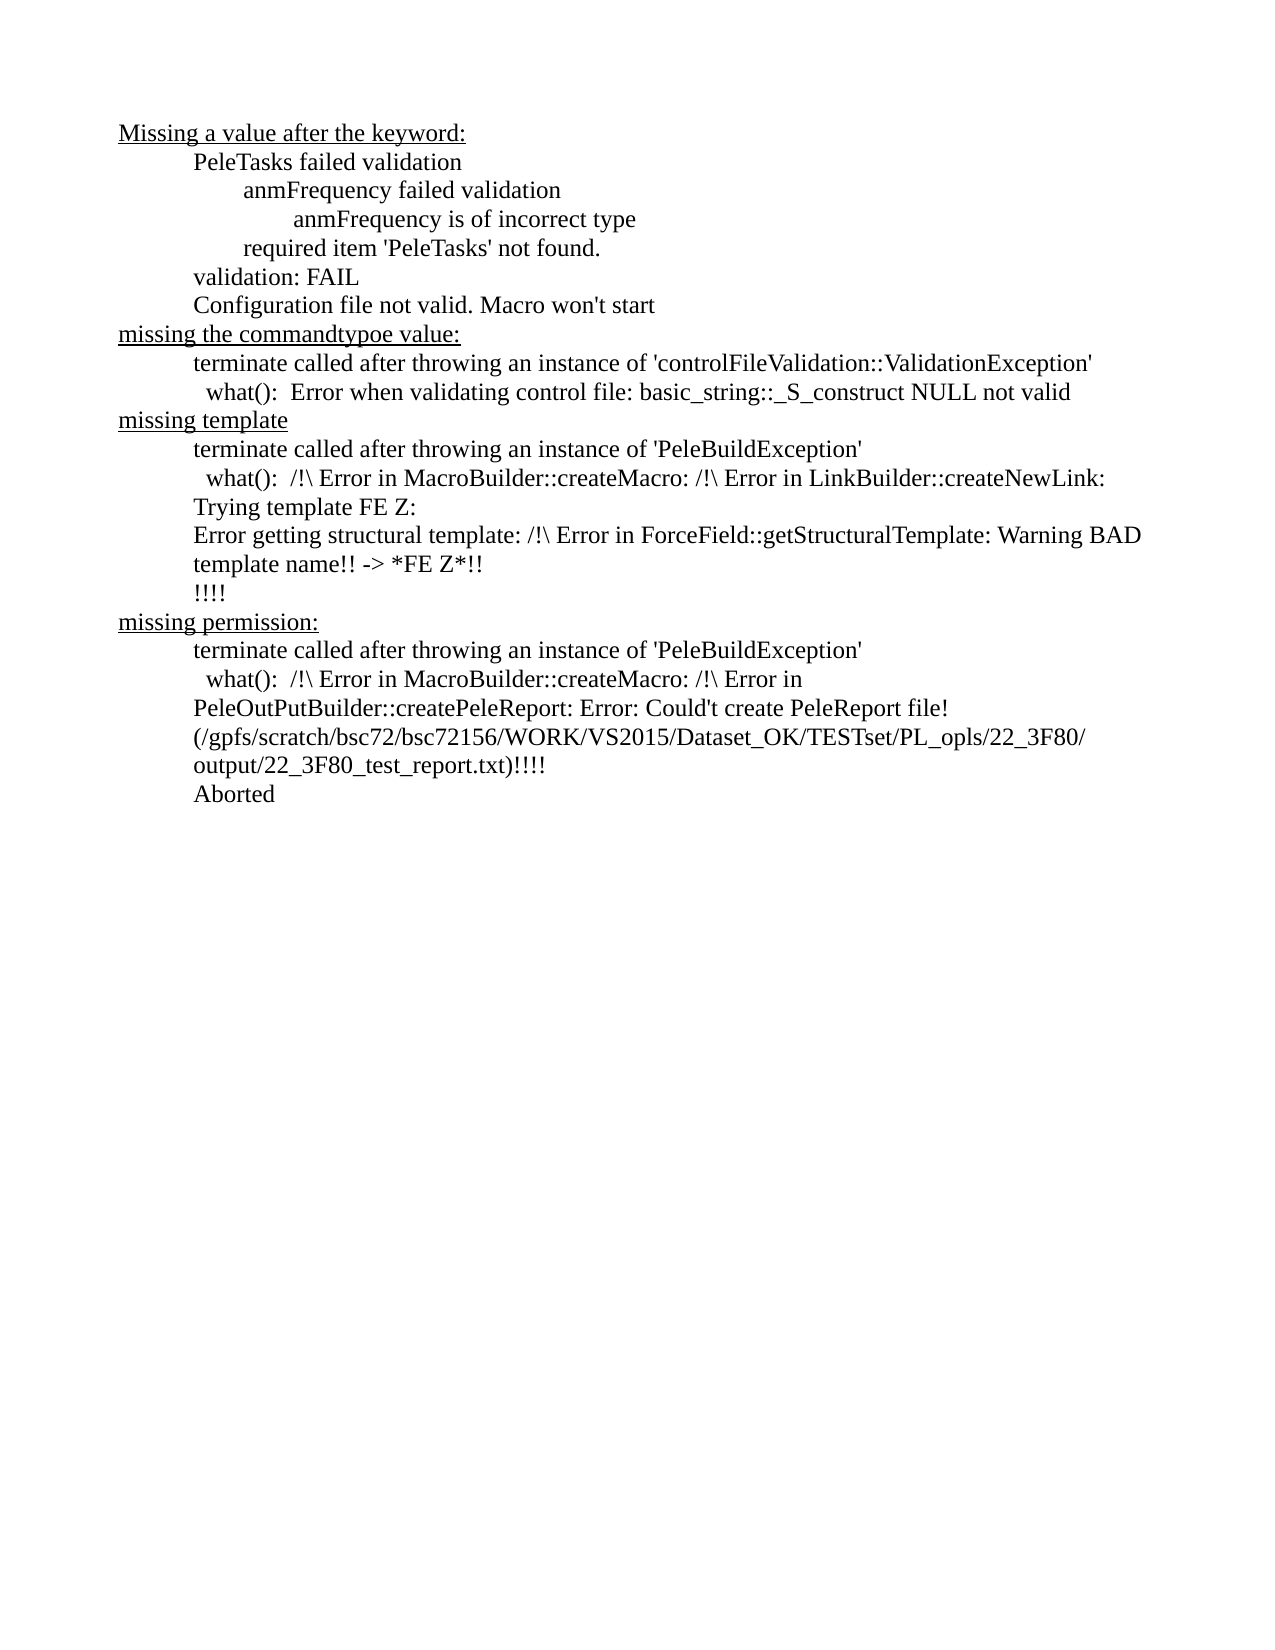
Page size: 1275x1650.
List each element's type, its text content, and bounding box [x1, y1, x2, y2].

text terminate called after throwing an instance of 'PeleBuildException' [193, 636, 1157, 664]
text PeleTasks failed validation [193, 147, 1157, 176]
text what(): /!\ Error in MacroBuilder::createMacro: /!\ Error in PeleOutPutBuilder::createPeleReport: Error: Could't create PeleReport file! (/gpfs/scratch/bsc72/bsc72156/WORK/VS2015/Dataset_OK/TESTset/PL_opls/22_3F80/output/22_3F80_test_report.txt)!!!! [193, 664, 1157, 779]
text Configuration file not valid. Macro won't start [193, 291, 1157, 319]
text terminate called after throwing an instance of 'controlFileValidation::ValidationException' [193, 348, 1157, 377]
text validation: FAIL [193, 262, 1157, 291]
text Aborted [193, 779, 1157, 808]
text !!!! [193, 578, 1157, 607]
text missing the commandtypoe value: [118, 319, 1157, 348]
text missing template [118, 406, 1157, 434]
text anmFrequency is of incorrect type [193, 204, 1157, 233]
text anmFrequency failed validation [193, 176, 1157, 204]
text Error getting structural template: /!\ Error in ForceField::getStructuralTemplate: Warning BAD template name!! -> *FE Z*!! [193, 521, 1157, 578]
text what(): /!\ Error in MacroBuilder::createMacro: /!\ Error in LinkBuilder::createNewLink: Trying template FE Z: [193, 463, 1157, 521]
text terminate called after throwing an instance of 'PeleBuildException' [193, 434, 1157, 463]
text missing permission: [118, 607, 1157, 636]
text required item 'PeleTasks' not found. [193, 233, 1157, 262]
text Missing a value after the keyword: [118, 118, 1157, 147]
text what(): Error when validating control file: basic_string::_S_construct NULL not valid [193, 377, 1157, 406]
